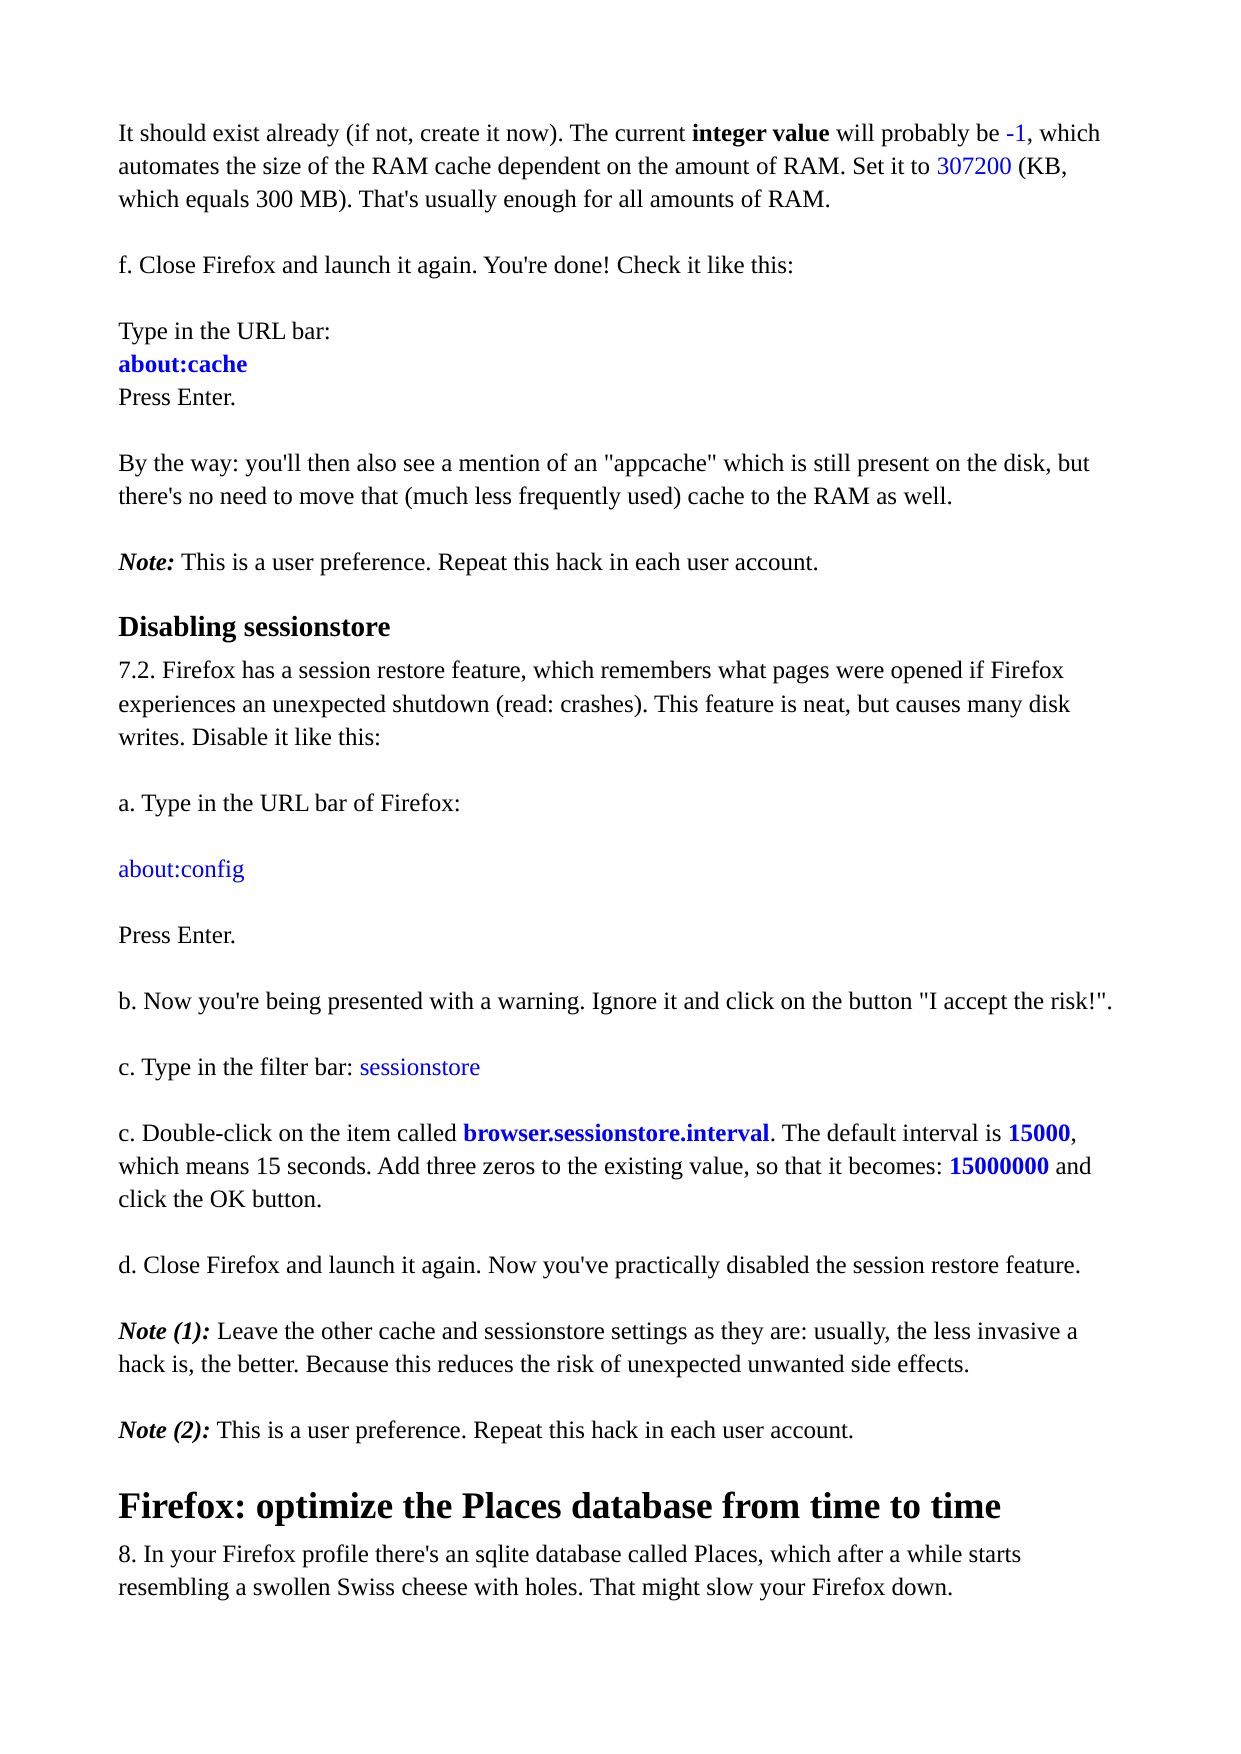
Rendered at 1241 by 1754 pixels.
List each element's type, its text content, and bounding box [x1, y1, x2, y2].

text 7.2. Firefox has a session restore feature, which remembers what pages were opened if Firefox experiences an unexpected shutdown (read: crashes). This feature is neat, but causes many disk writes. Disable it like this: a. Type in the URL bar of Firefox: about:config Press Enter. b. Now you're being presented with a warning. Ignore it and click on the button "I accept the risk!". c. Type in the filter bar: sessionstore c. Double-click on the item called browser.sessionstore.interval. The default interval is 15000, which means 15 seconds. Add three zeros to the existing value, so that it becomes: 15000000 and click the OK button. d. Close Firefox and launch it again. Now you've practically disabled the session restore feature. Note (1): Leave the other cache and sessionstore settings as they are: usually, the less invasive a hack is, the better. Because this reduces the risk of unexpected unwanted side effects. Note (2): This is a user preference. Repeat this hack in each user account. [118, 656, 1122, 1444]
subtitle Firefox: optimize the Places database from time to time [118, 1483, 1122, 1527]
text 8. In your Firefox profile there's an sqlite database called Places, which after a while starts resembling a swollen Swiss cheese with holes. That might slow your Firefox down. [118, 1539, 1122, 1634]
text It should exist already (if not, create it now). The current integer value will probably be -1, which automates the size of the RAM cache dependent on the amount of RAM. Set it to 307200 (KB, which equals 300 MB). That's usually enough for all amounts of RAM. f. Close Firefox and launch it again. You're done! Check it like this: Type in the URL bar: about:cache Press Enter. By the way: you'll then also see a mention of an "appcache" which is still present on the disk, but there's no need to move that (much less frequently used) cache to the RAM as well. Note: This is a user preference. Repeat this hack in each user account. [118, 118, 1122, 576]
subtitle Disabling sessionstore [118, 609, 1122, 643]
